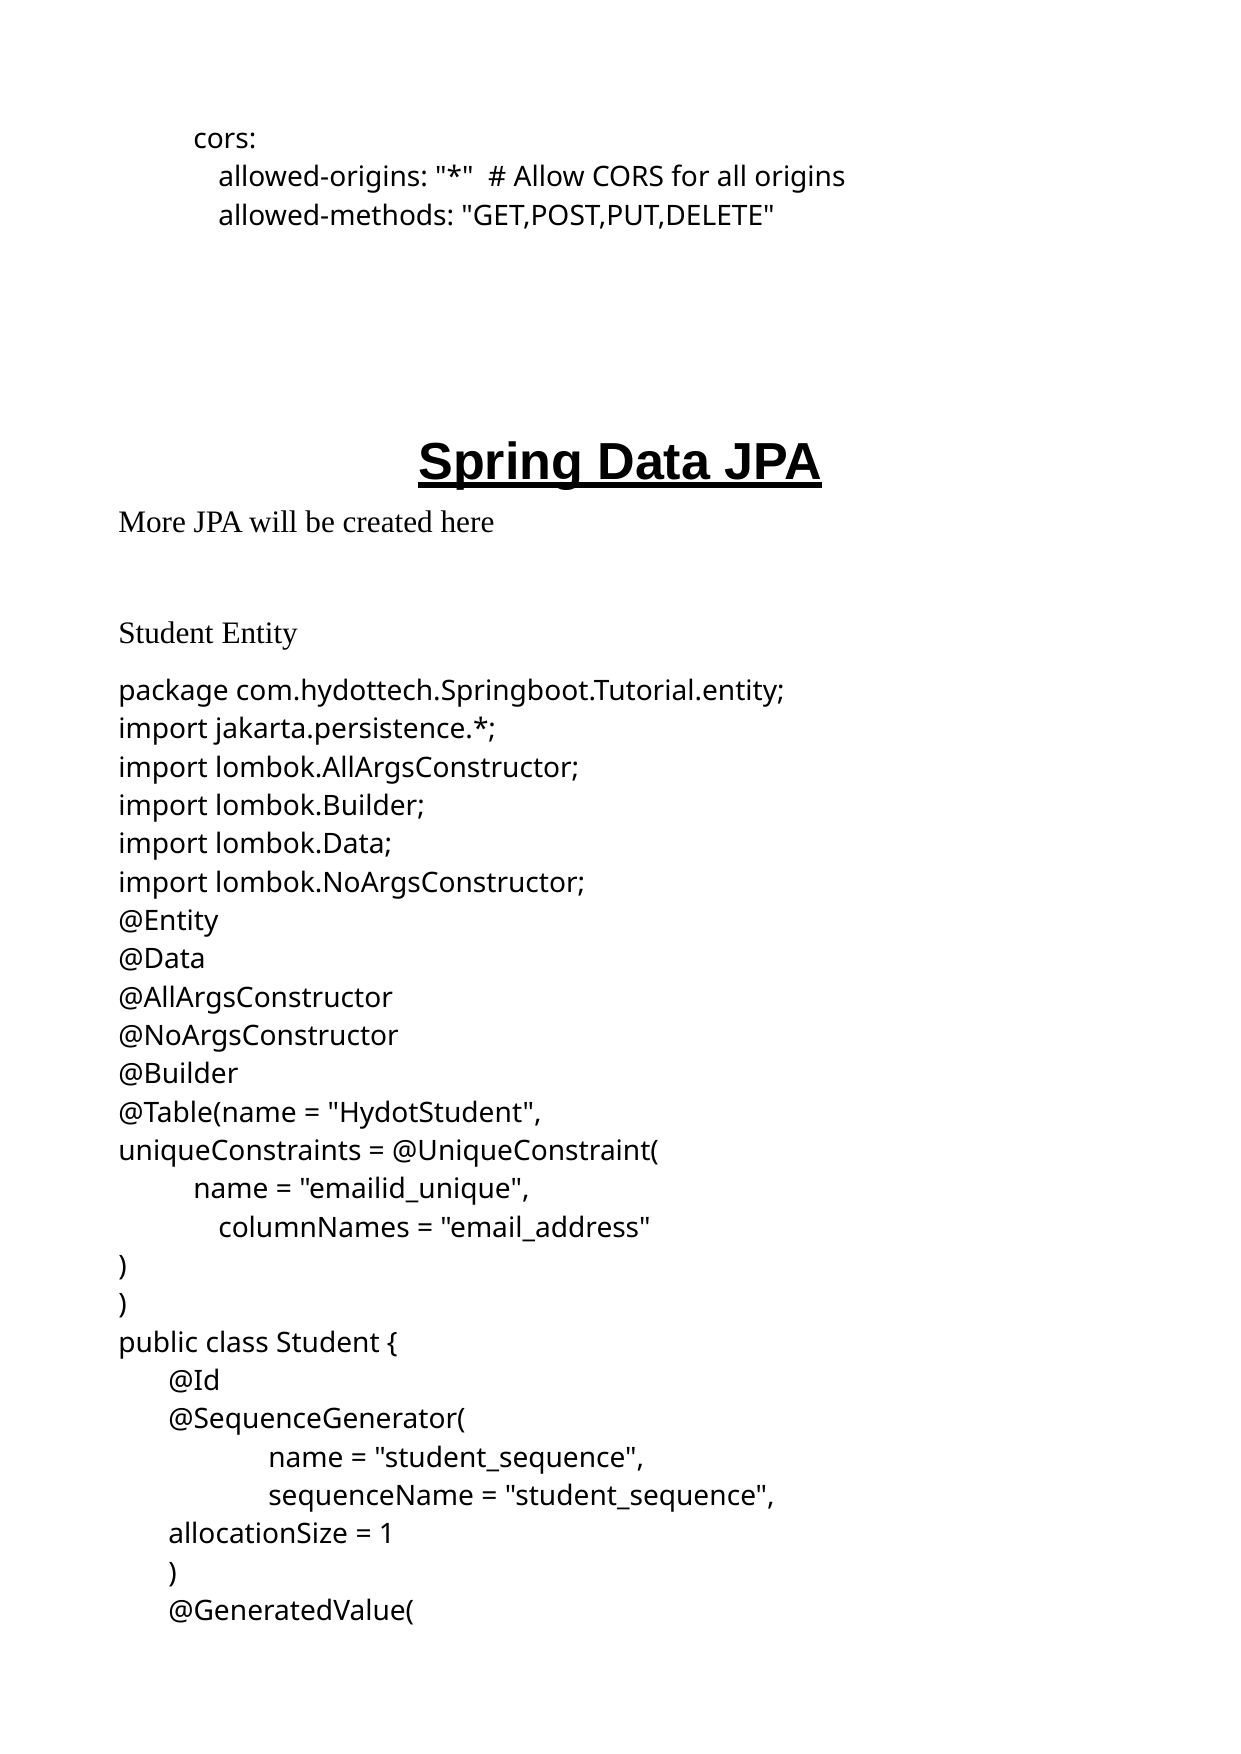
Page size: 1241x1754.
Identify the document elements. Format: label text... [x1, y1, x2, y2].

text @Entity [118, 900, 1122, 939]
text ) [118, 1284, 1122, 1322]
text @GeneratedValue( [118, 1590, 1122, 1629]
text Student Entity [118, 614, 1122, 650]
text @NoArgsConstructor [118, 1015, 1122, 1054]
text @Data [118, 939, 1122, 977]
text uniqueConstraints = @UniqueConstraint( [118, 1130, 1122, 1169]
text @Id [118, 1360, 1122, 1399]
text import lombok.Builder; [118, 785, 1122, 824]
text @Builder [118, 1054, 1122, 1092]
text public class Student { [118, 1322, 1122, 1360]
text import jakarta.persistence.*; [118, 709, 1122, 747]
text @AllArgsConstructor [118, 977, 1122, 1015]
text @SequenceGenerator( [118, 1399, 1122, 1437]
text allowed-origins: "*" # Allow CORS for all origins [118, 156, 1122, 195]
text import lombok.Data; [118, 824, 1122, 862]
text allowed-methods: "GET,POST,PUT,DELETE" [118, 195, 1122, 233]
text import lombok.AllArgsConstructor; [118, 747, 1122, 785]
text ) [118, 1552, 1122, 1590]
text allocationSize = 1 [118, 1514, 1122, 1552]
text ) [118, 1245, 1122, 1284]
text sequenceName = "student_sequence", [118, 1475, 1122, 1514]
text @Table(name = "HydotStudent", [118, 1092, 1122, 1130]
subtitle Spring Data JPA [118, 430, 1122, 490]
text cors: [118, 118, 1122, 156]
text name = "emailid_unique", [118, 1169, 1122, 1207]
text columnNames = "email_address" [118, 1207, 1122, 1245]
text import lombok.NoArgsConstructor; [118, 862, 1122, 900]
text name = "student_sequence", [118, 1437, 1122, 1475]
text More JPA will be created here [118, 503, 1122, 539]
text package com.hydottech.Springboot.Tutorial.entity; [118, 670, 1122, 709]
